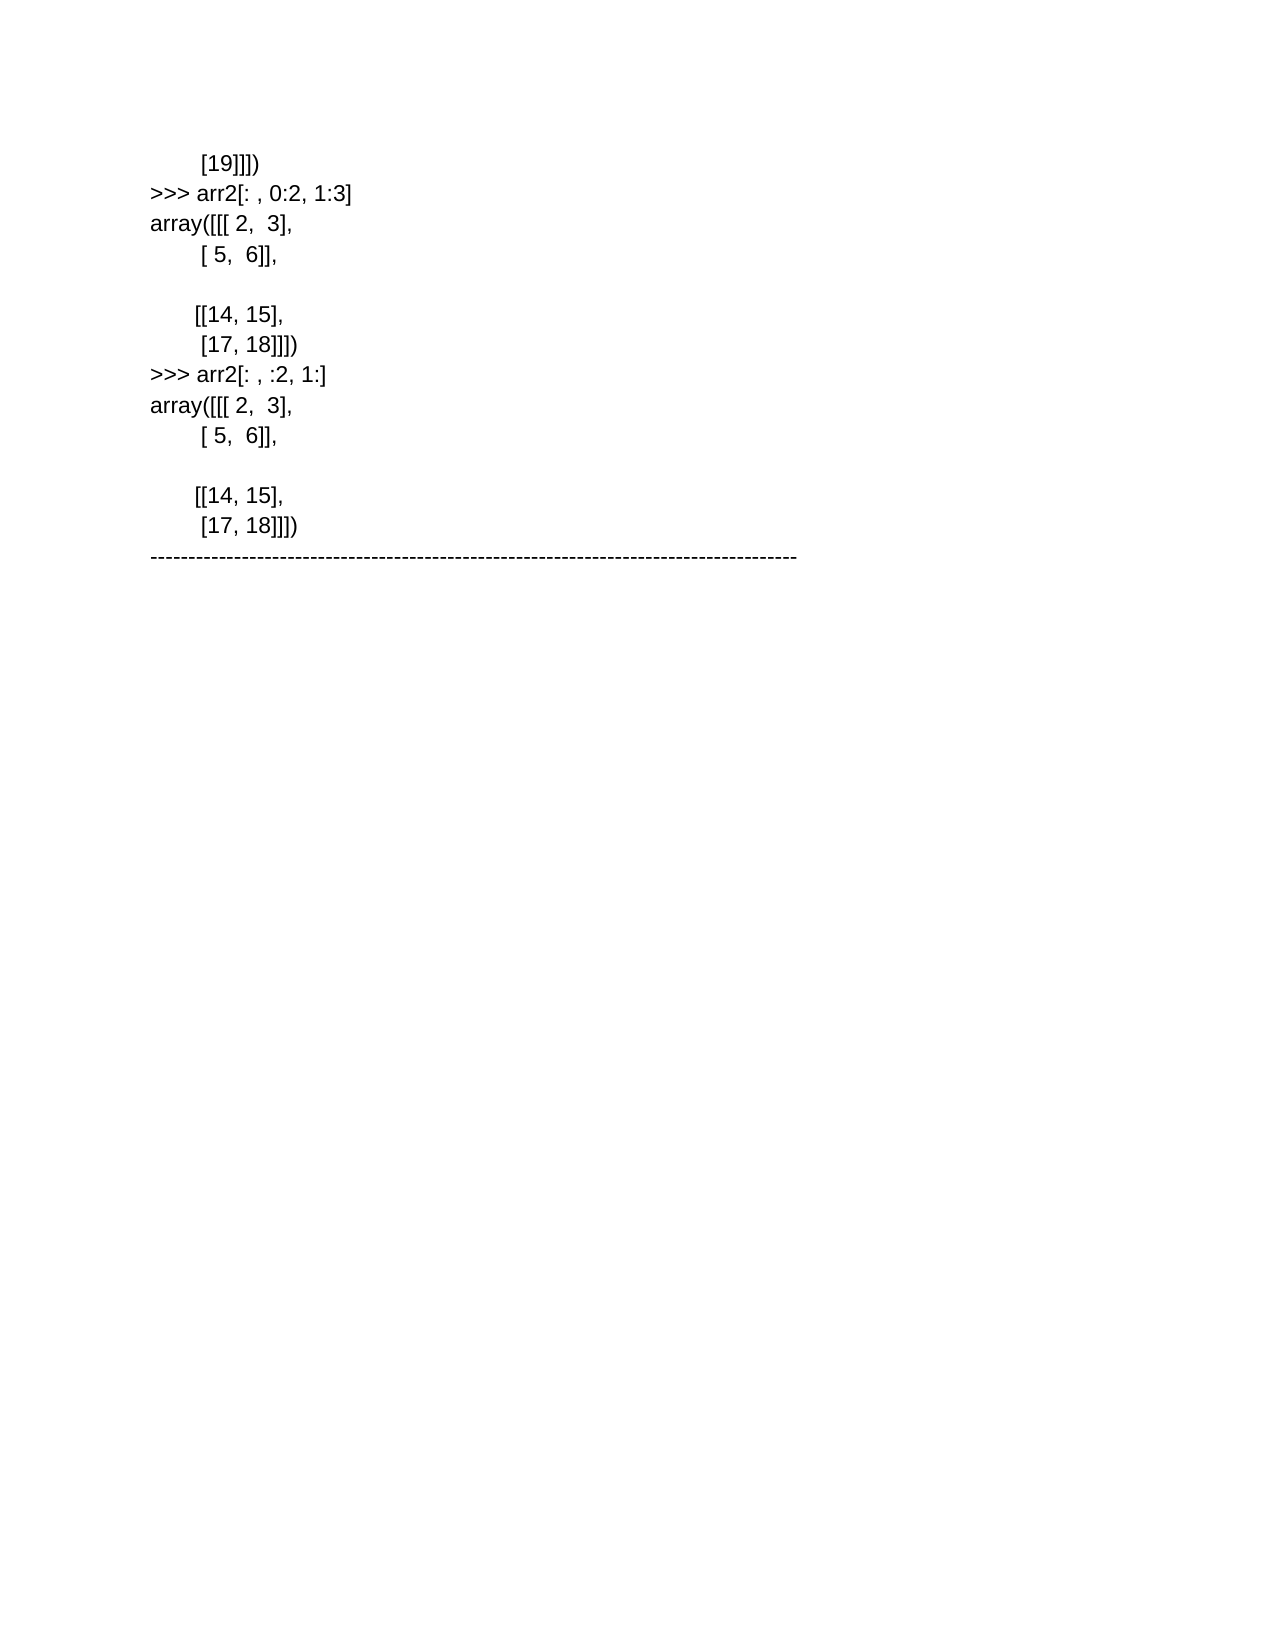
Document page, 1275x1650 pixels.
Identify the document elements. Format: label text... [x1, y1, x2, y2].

text [ 5, 6]], [150, 241, 1125, 267]
text >>> arr2[: , 0:2, 1:3] [150, 180, 1125, 207]
text array([[[ 2, 3], [150, 210, 1125, 237]
text [17, 18]]]) [150, 331, 1125, 358]
text array([[[ 2, 3], [150, 392, 1125, 418]
text [[14, 15], [150, 301, 1125, 327]
text [[14, 15], [150, 482, 1125, 509]
text [19]]]) [150, 150, 1125, 176]
text ------------------------------------------------------------------------------------- [150, 543, 1125, 569]
text [ 5, 6]], [150, 422, 1125, 448]
text [17, 18]]]) [150, 512, 1125, 539]
text >>> arr2[: , :2, 1:] [150, 361, 1125, 388]
